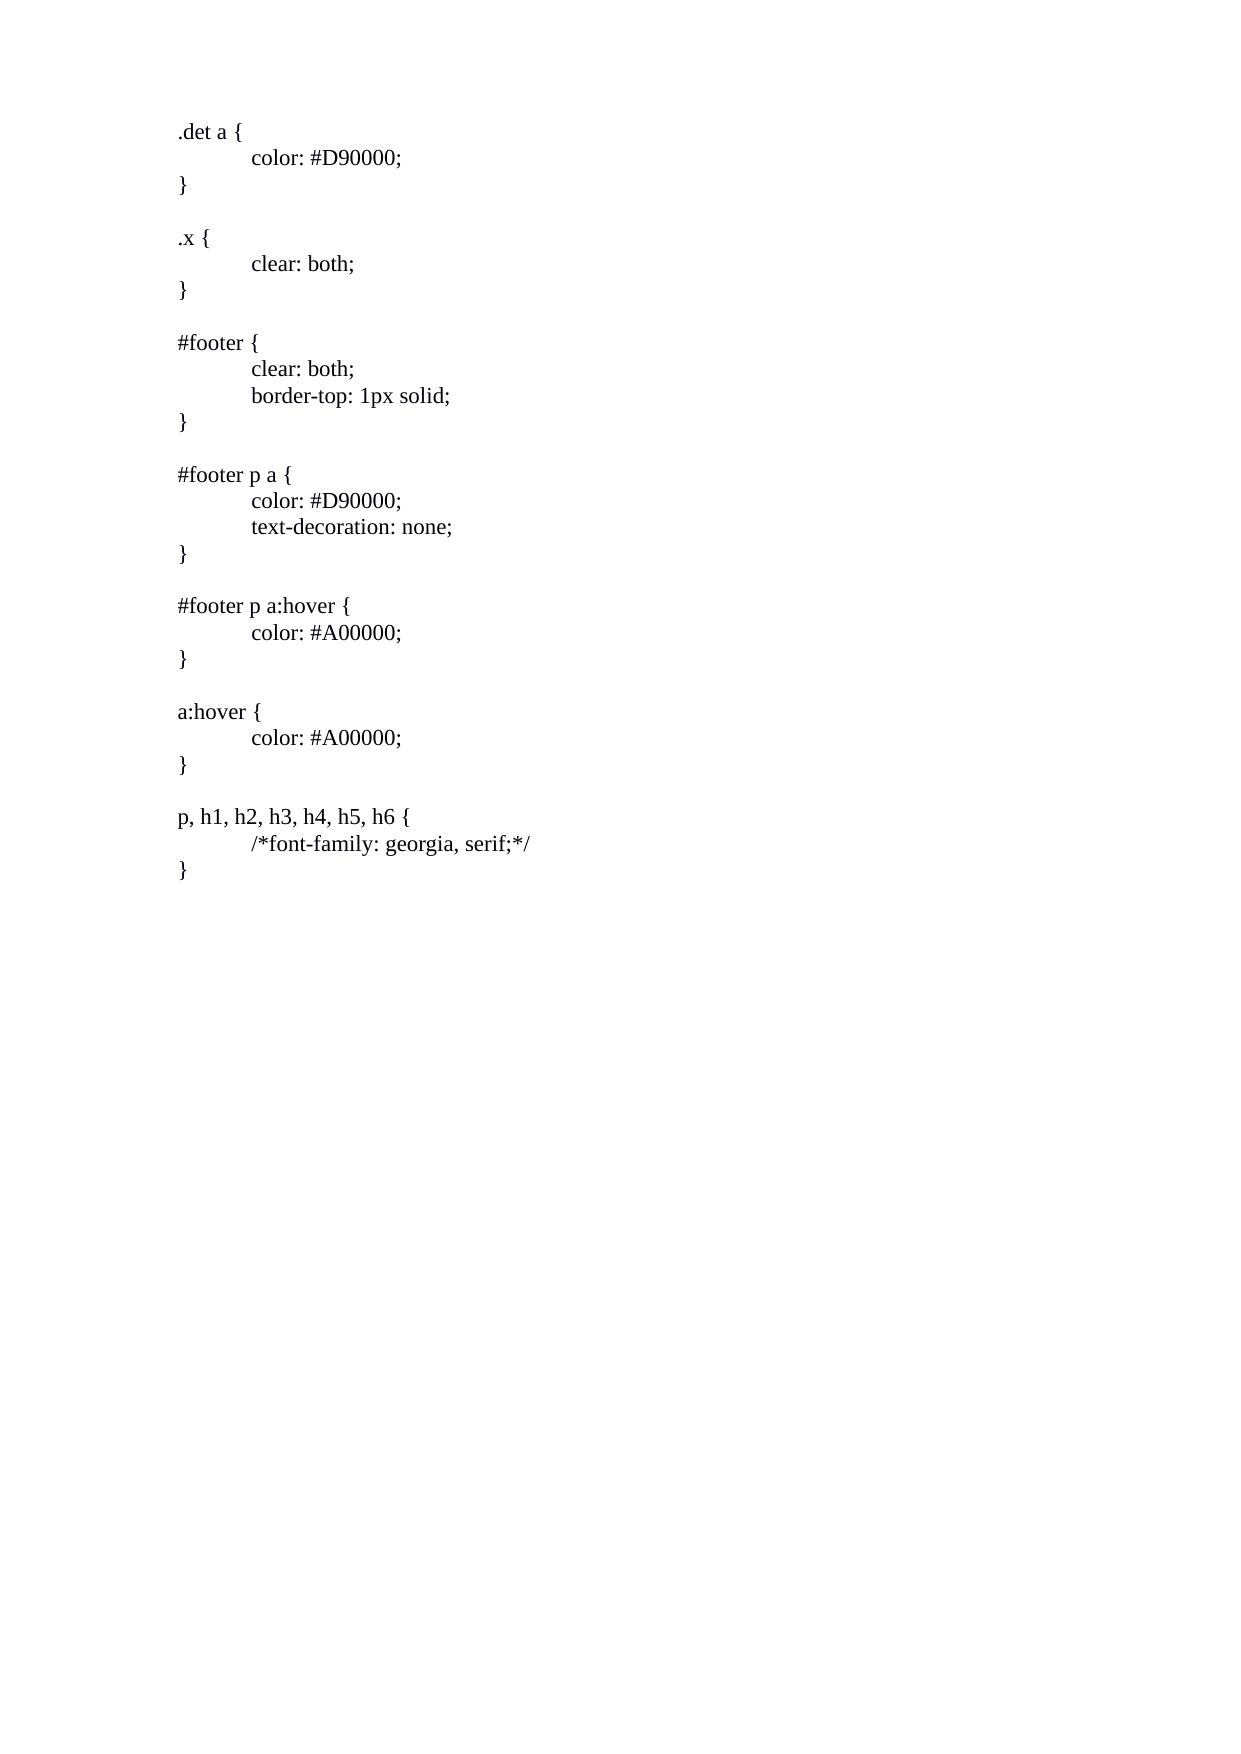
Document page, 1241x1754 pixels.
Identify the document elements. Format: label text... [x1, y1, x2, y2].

text color: #A00000; [177, 724, 1152, 751]
text } [177, 276, 1152, 303]
text .det a { [177, 118, 1152, 144]
text } [177, 856, 1152, 882]
text #footer p a { [177, 461, 1152, 487]
text } [177, 171, 1152, 197]
text #footer p a:hover { [177, 592, 1152, 619]
text #footer { [177, 329, 1152, 355]
text .x { [177, 223, 1152, 250]
text text-decoration: none; [177, 513, 1152, 540]
text a:hover { [177, 698, 1152, 724]
text p, h1, h2, h3, h4, h5, h6 { [177, 803, 1152, 830]
text } [177, 751, 1152, 777]
text } [177, 645, 1152, 672]
text color: #D90000; [177, 487, 1152, 513]
text } [177, 540, 1152, 566]
text clear: both; [177, 250, 1152, 276]
text } [177, 408, 1152, 434]
text color: #A00000; [177, 619, 1152, 645]
text clear: both; [177, 355, 1152, 382]
text border-top: 1px solid; [177, 382, 1152, 408]
text /*font-family: georgia, serif;*/ [177, 830, 1152, 856]
text color: #D90000; [177, 144, 1152, 171]
